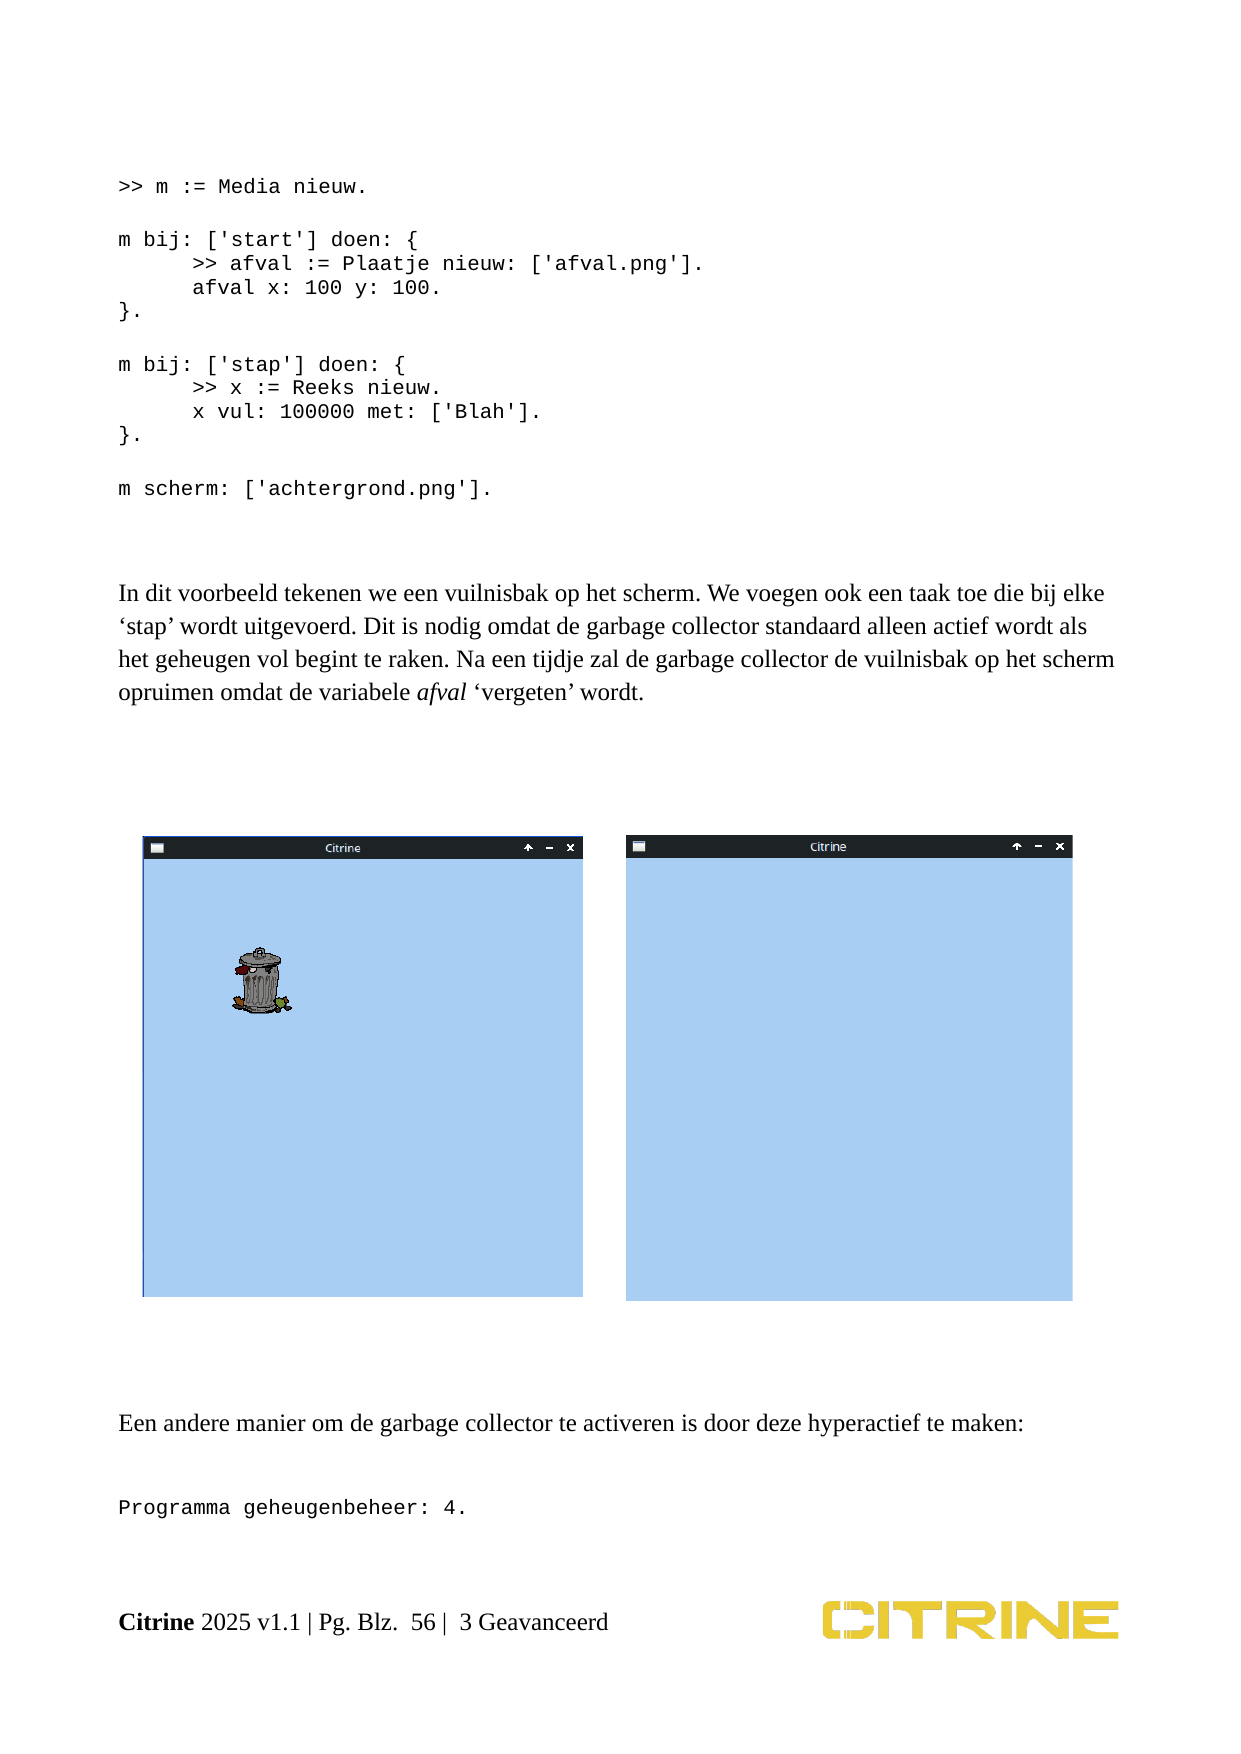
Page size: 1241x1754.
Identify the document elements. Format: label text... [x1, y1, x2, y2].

text >> m := Media nieuw. [118, 176, 1004, 200]
text m bij: ['start'] doen: { >> afval := Plaatje nieuw: ['afval.png']. afval x: 100 y: 100. }. [118, 229, 1004, 324]
picture [822, 1601, 1119, 1639]
text Een andere manier om de garbage collector te activeren is door deze hyperactief te maken: [118, 1408, 1122, 1437]
text In dit voorbeeld tekenen we een vuilnisbak op het scherm. We voegen ook een taak toe die bij elke ‘stap’ wordt uitgevoerd. Dit is nodig omdat de garbage collector standaard alleen actief wordt als het geheugen vol begint te raken. Na een tijdje zal de garbage collector de vuilnisbak op het scherm opruimen omdat de variabele afval ‘vergeten’ wordt. [118, 578, 1122, 706]
picture [626, 835, 1073, 1301]
text m scherm: ['achtergrond.png']. [118, 478, 1004, 501]
picture [142, 836, 583, 1297]
text m bij: ['stap'] doen: { >> x := Reeks nieuw. x vul: 100000 met: ['Blah']. }. [118, 353, 1004, 448]
text Programma geheugenbeheer: 4. [118, 1497, 1122, 1521]
